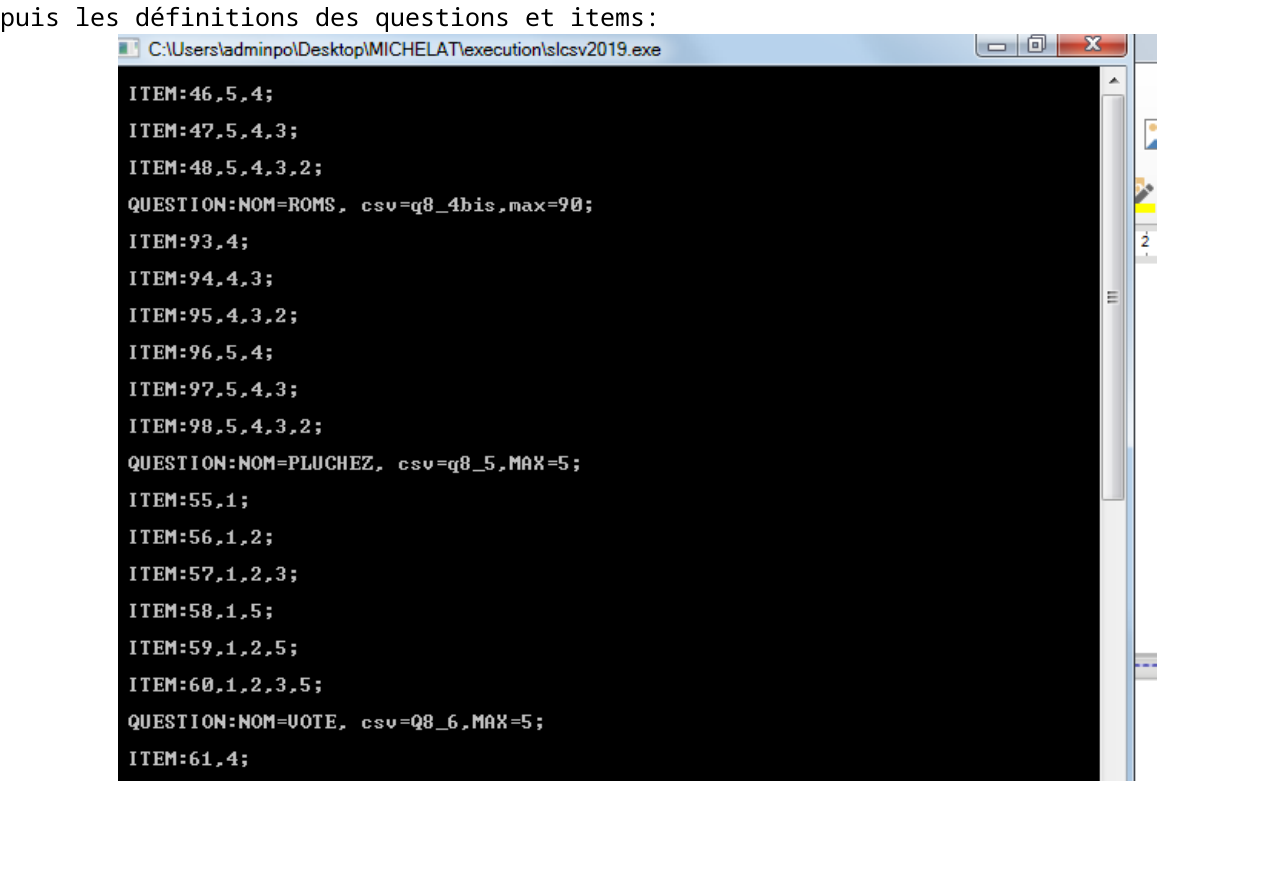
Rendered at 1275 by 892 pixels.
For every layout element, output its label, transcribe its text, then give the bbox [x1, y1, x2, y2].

text puis les définitions des questions et items: [0, 0, 1275, 34]
picture [118, 34, 1157, 781]
